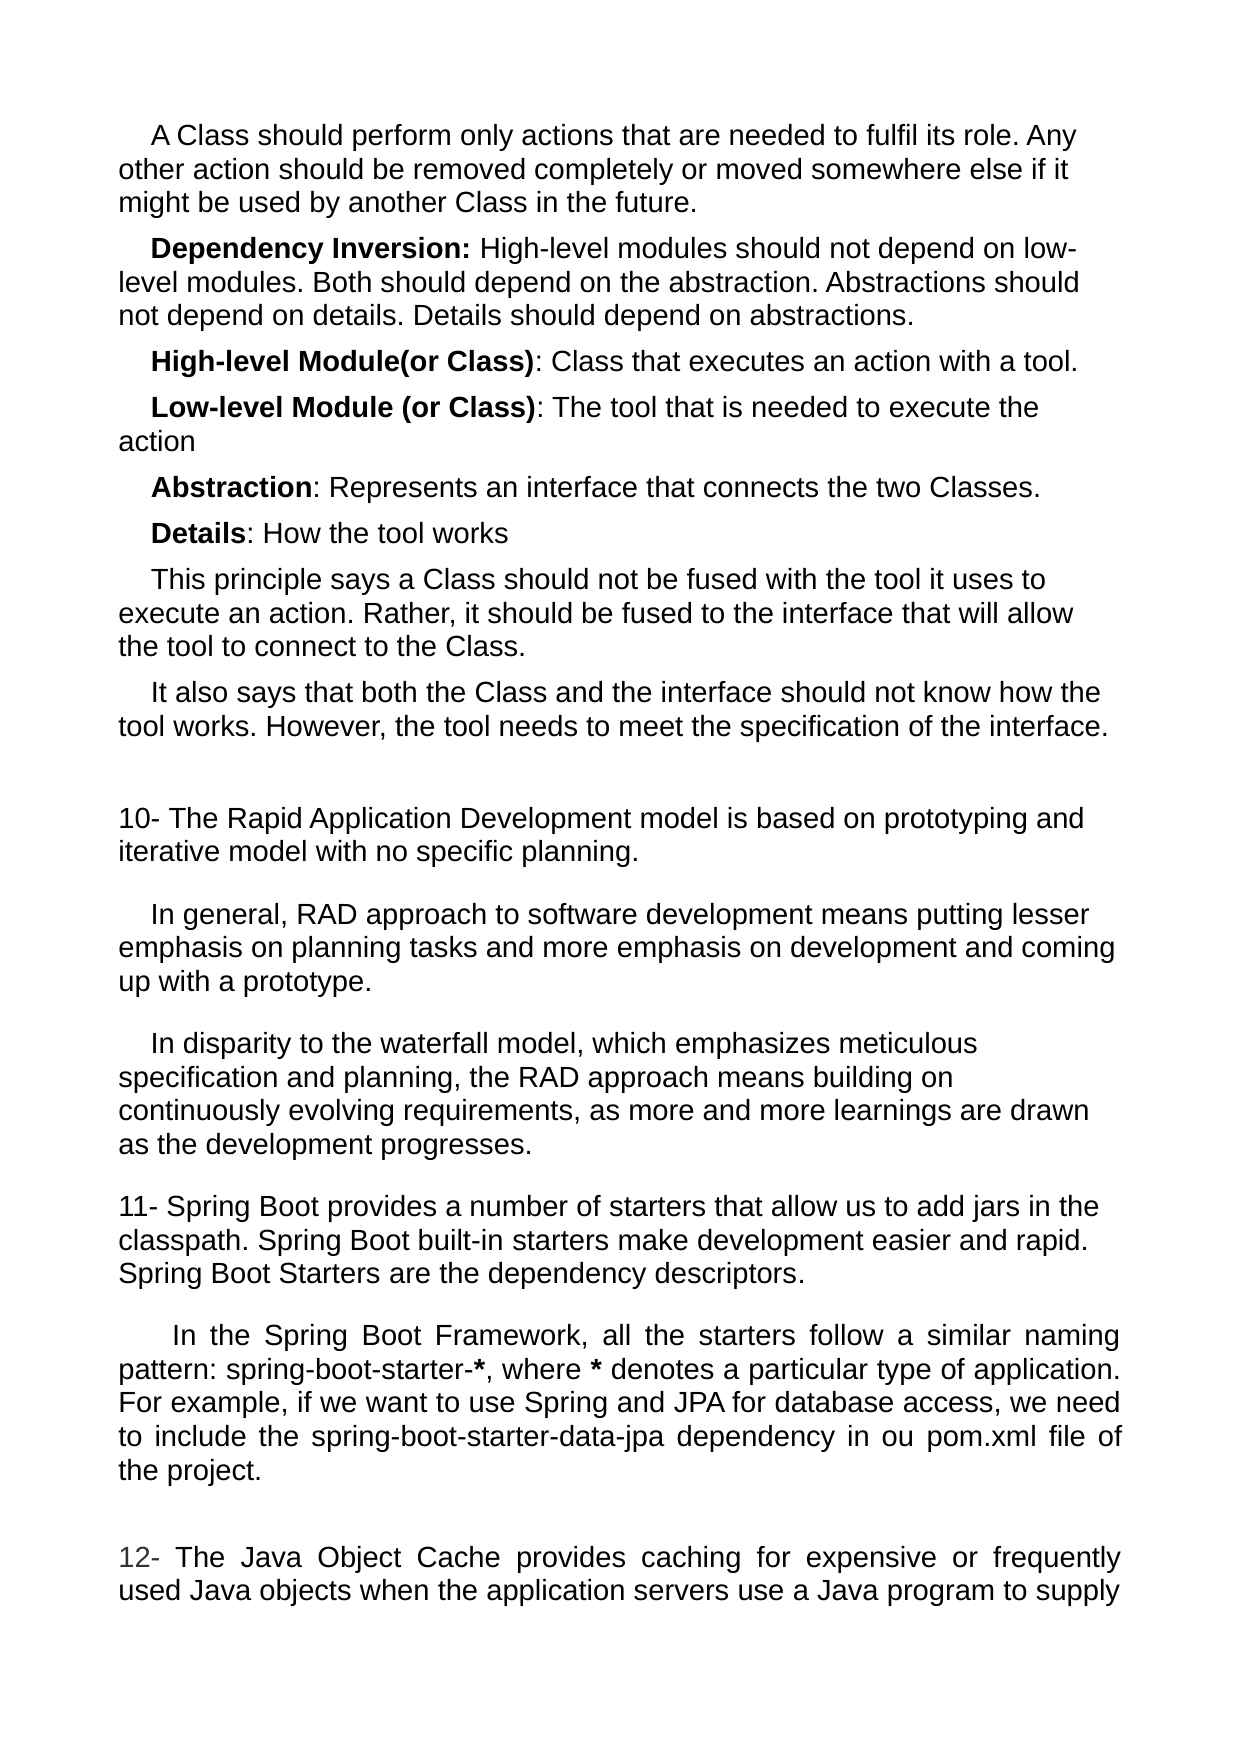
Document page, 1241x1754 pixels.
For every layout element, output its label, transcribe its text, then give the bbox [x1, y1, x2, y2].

text A Class should perform only actions that are needed to fulfil its role. Any other action should be removed completely or moved somewhere else if it might be used by another Class in the future. [118, 118, 1122, 219]
text In disparity to the waterfall model, which emphasizes meticulous specification and planning, the RAD approach means building on continuously evolving requirements, as more and more learnings are drawn as the development progresses. [118, 1026, 1122, 1160]
text It also says that both the Class and the interface should not know how the tool works. However, the tool needs to meet the specification of the interface. [118, 675, 1122, 742]
text In the Spring Boot Framework, all the starters follow a similar naming pattern: spring-boot-starter-*, where * denotes a particular type of application. For example, if we want to use Spring and JPA for database access, we need to include the spring-boot-starter-data-jpa dependency in ou pom.xml file of the project. [118, 1318, 1122, 1486]
text 12- The Java Object Cache provides caching for expensive or frequently used Java objects when the application servers use a Java program to supply [118, 1540, 1122, 1607]
text In general, RAD approach to software development means putting lesser emphasis on planning tasks and more emphasis on development and coming up with a prototype. [118, 897, 1122, 997]
text 10- The Rapid Application Development model is based on prototyping and iterative model with no specific planning. [118, 801, 1122, 868]
text High-level Module(or Class): Class that executes an action with a tool. [118, 344, 1122, 378]
text Details: How the tool works [118, 516, 1122, 549]
text Low-level Module (or Class): The tool that is needed to execute the action [118, 390, 1122, 457]
text This principle says a Class should not be fused with the tool it uses to execute an action. Rather, it should be fused to the interface that will allow the tool to connect to the Class. [118, 562, 1122, 663]
text Dependency Inversion: High-level modules should not depend on low-level modules. Both should depend on the abstraction. Abstractions should not depend on details. Details should depend on abstractions. [118, 231, 1122, 332]
text Abstraction: Represents an interface that connects the two Classes. [118, 470, 1122, 503]
text 11- Spring Boot provides a number of starters that allow us to add jars in the classpath. Spring Boot built-in starters make development easier and rapid. Spring Boot Starters are the dependency descriptors. [118, 1189, 1122, 1289]
